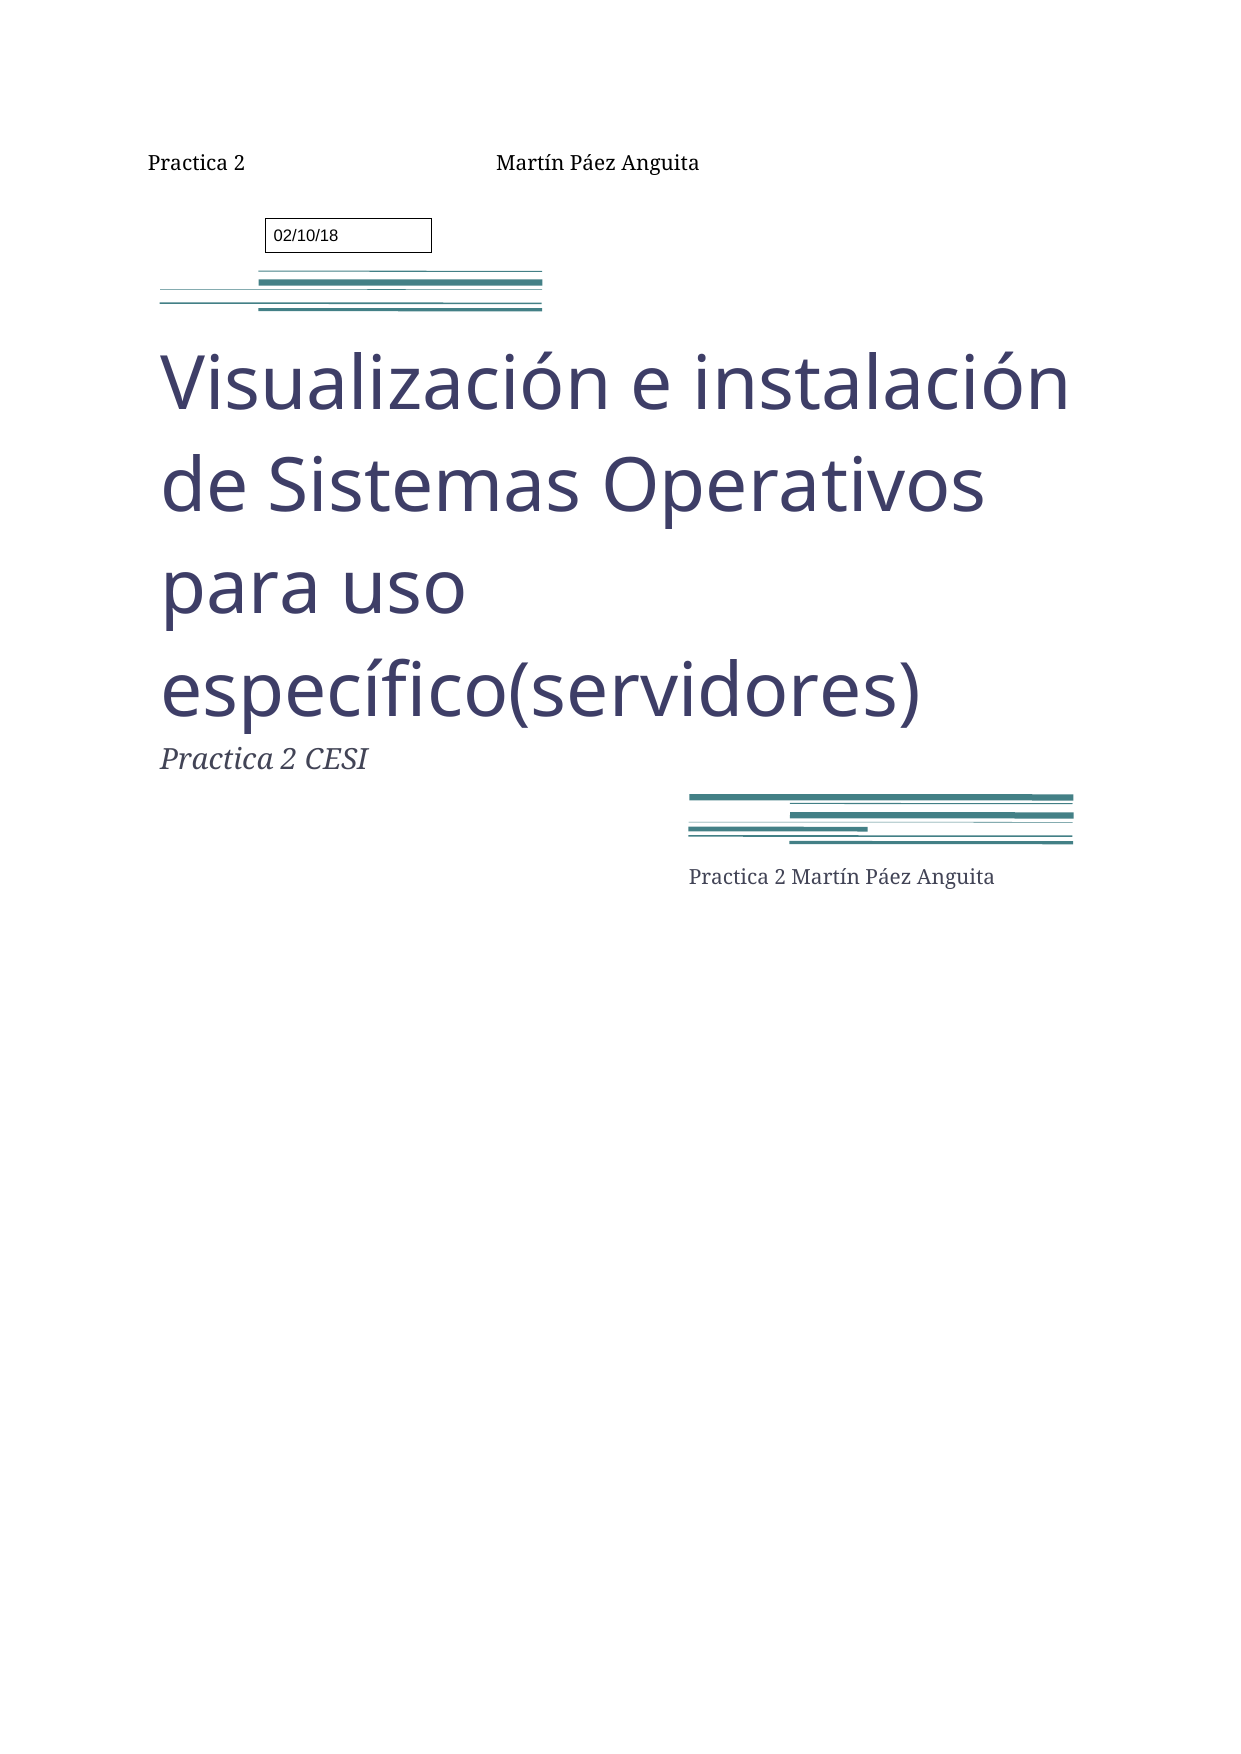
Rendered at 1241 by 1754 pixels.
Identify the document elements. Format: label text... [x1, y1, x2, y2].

table_header [148, 206, 253, 259]
table_cell [253, 850, 676, 898]
table_cell Practica 2 Martín Páez Anguita [676, 850, 1093, 898]
table_cell Visualización e instalación de Sistemas Operativos para uso específico(servidores) Practica 2 CESI [148, 318, 1093, 785]
table_header [567, 206, 1093, 259]
table_cell [253, 785, 676, 850]
table_cell [148, 785, 253, 850]
table_cell [148, 850, 253, 898]
table_cell [676, 785, 1093, 850]
table_cell [567, 259, 1093, 317]
table_cell [148, 259, 567, 317]
table_header [253, 206, 567, 259]
